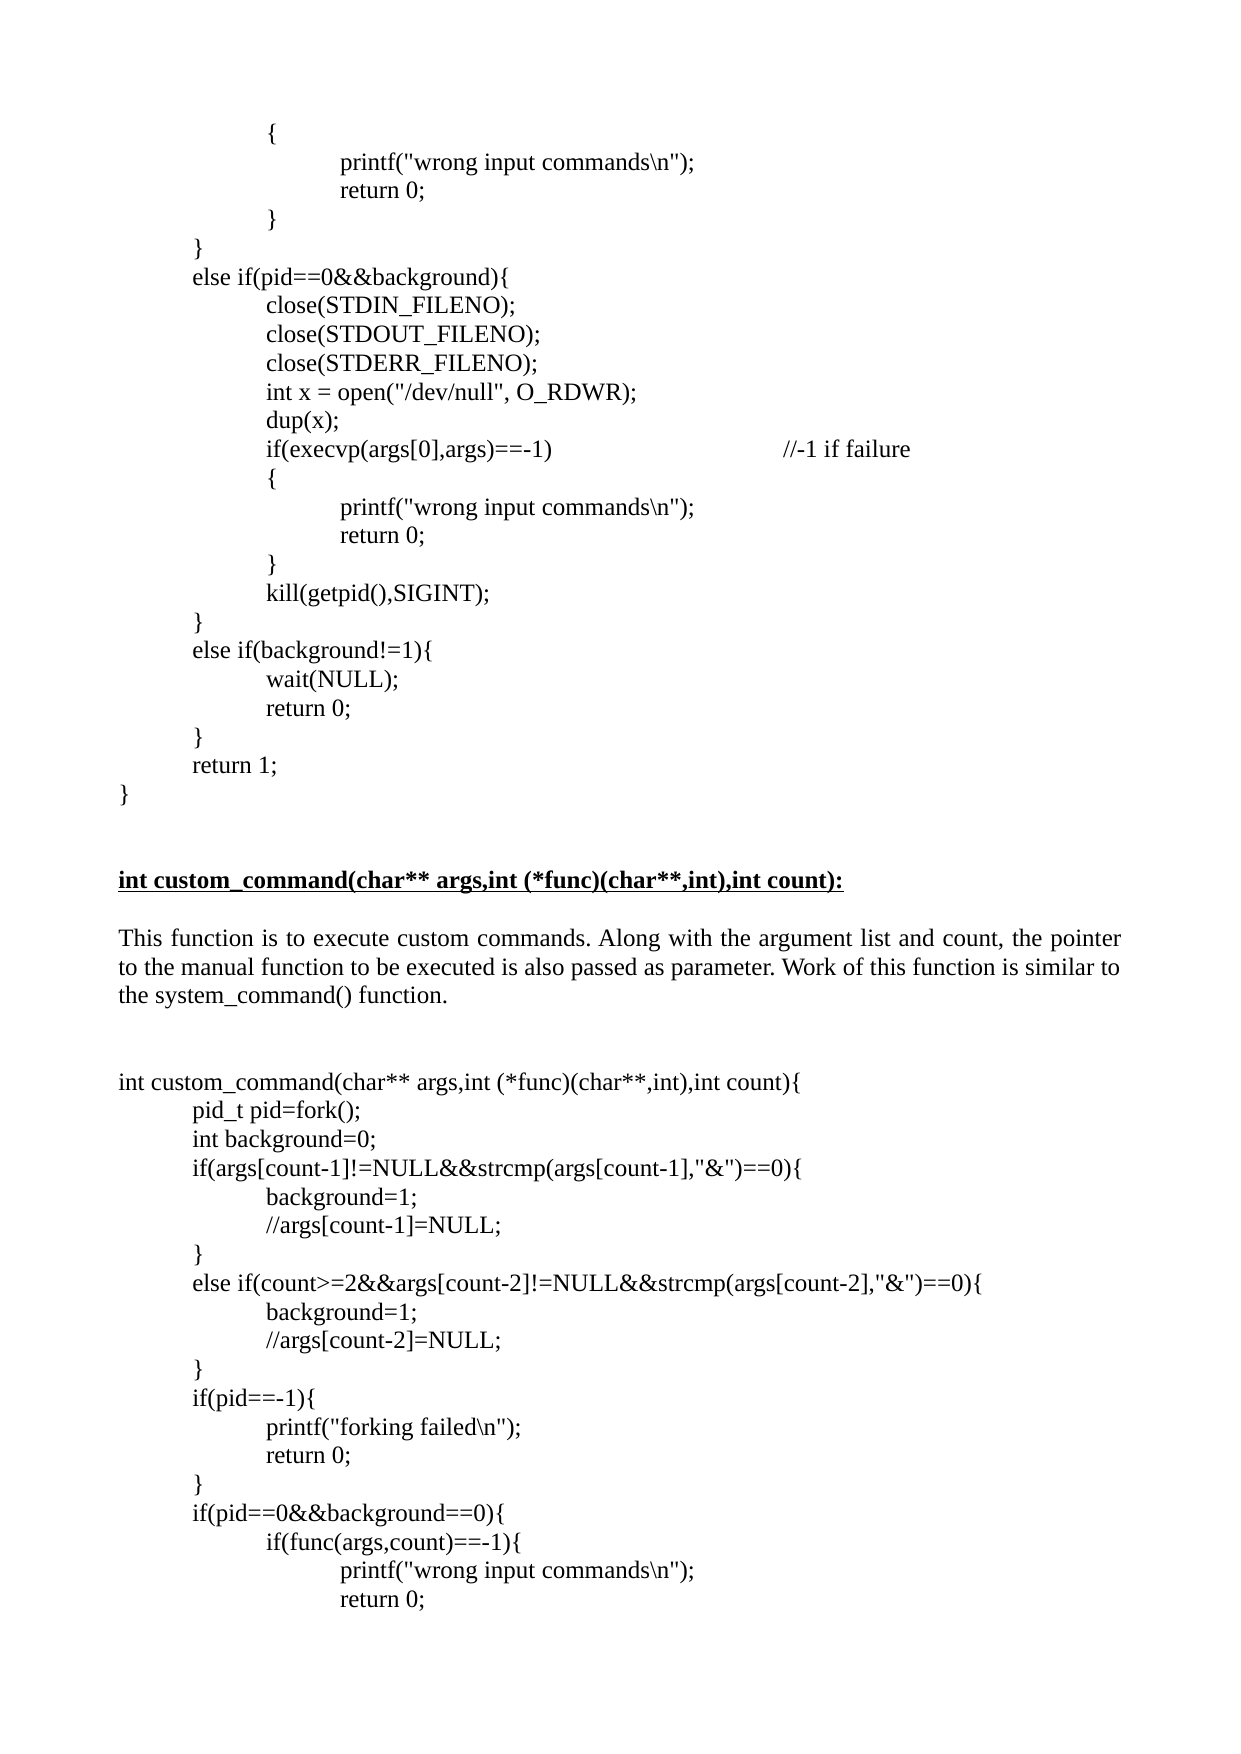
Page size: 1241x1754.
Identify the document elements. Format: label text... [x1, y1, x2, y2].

text int custom_command(char** args,int (*func)(char**,int),int count){ [118, 1067, 1122, 1096]
text printf("wrong input commands\n"); [118, 147, 1122, 176]
text int x = open("/dev/null", O_RDWR); [118, 377, 1122, 406]
text else if(background!=1){ [118, 636, 1122, 664]
text close(STDOUT_FILENO); [118, 319, 1122, 348]
text pid_t pid=fork(); [118, 1096, 1122, 1124]
text return 0; [118, 1441, 1122, 1469]
text } [118, 204, 1122, 233]
text if(pid==0&&background==0){ [118, 1498, 1122, 1527]
text wait(NULL); [118, 664, 1122, 693]
text } [118, 233, 1122, 262]
text if(args[count-1]!=NULL&&strcmp(args[count-1],"&")==0){ [118, 1153, 1122, 1182]
text int custom_command(char** args,int (*func)(char**,int),int count): [118, 866, 1122, 894]
text int background=0; [118, 1124, 1122, 1153]
text background=1; [118, 1297, 1122, 1326]
text } [118, 1469, 1122, 1498]
text } [118, 1354, 1122, 1383]
text return 0; [118, 521, 1122, 549]
text else if(count>=2&&args[count-2]!=NULL&&strcmp(args[count-2],"&")==0){ [118, 1268, 1122, 1297]
text return 0; [118, 1584, 1122, 1613]
text printf("wrong input commands\n"); [118, 1556, 1122, 1584]
text close(STDERR_FILENO); [118, 348, 1122, 377]
text } [118, 607, 1122, 636]
text } [118, 549, 1122, 578]
text { [118, 118, 1122, 147]
text if(func(args,count)==-1){ [118, 1527, 1122, 1556]
text This function is to execute custom commands. Along with the argument list and count, the pointer to the manual function to be executed is also passed as parameter. Work of this function is similar to the system_command() function. [118, 923, 1122, 1009]
text background=1; [118, 1182, 1122, 1211]
text close(STDIN_FILENO); [118, 291, 1122, 319]
text dup(x); [118, 406, 1122, 434]
text if(pid==-1){ [118, 1383, 1122, 1412]
text //args[count-2]=NULL; [118, 1326, 1122, 1354]
text kill(getpid(),SIGINT); [118, 578, 1122, 607]
text return 1; [118, 751, 1122, 779]
text } [118, 722, 1122, 751]
text } [118, 1239, 1122, 1268]
text else if(pid==0&&background){ [118, 262, 1122, 291]
text return 0; [118, 693, 1122, 722]
text //args[count-1]=NULL; [118, 1211, 1122, 1239]
text if(execvp(args[0],args)==-1) //-1 if failure [118, 434, 1122, 463]
text printf("wrong input commands\n"); [118, 492, 1122, 521]
text printf("forking failed\n"); [118, 1412, 1122, 1441]
text return 0; [118, 176, 1122, 204]
text } [118, 779, 1122, 808]
text { [118, 463, 1122, 492]
